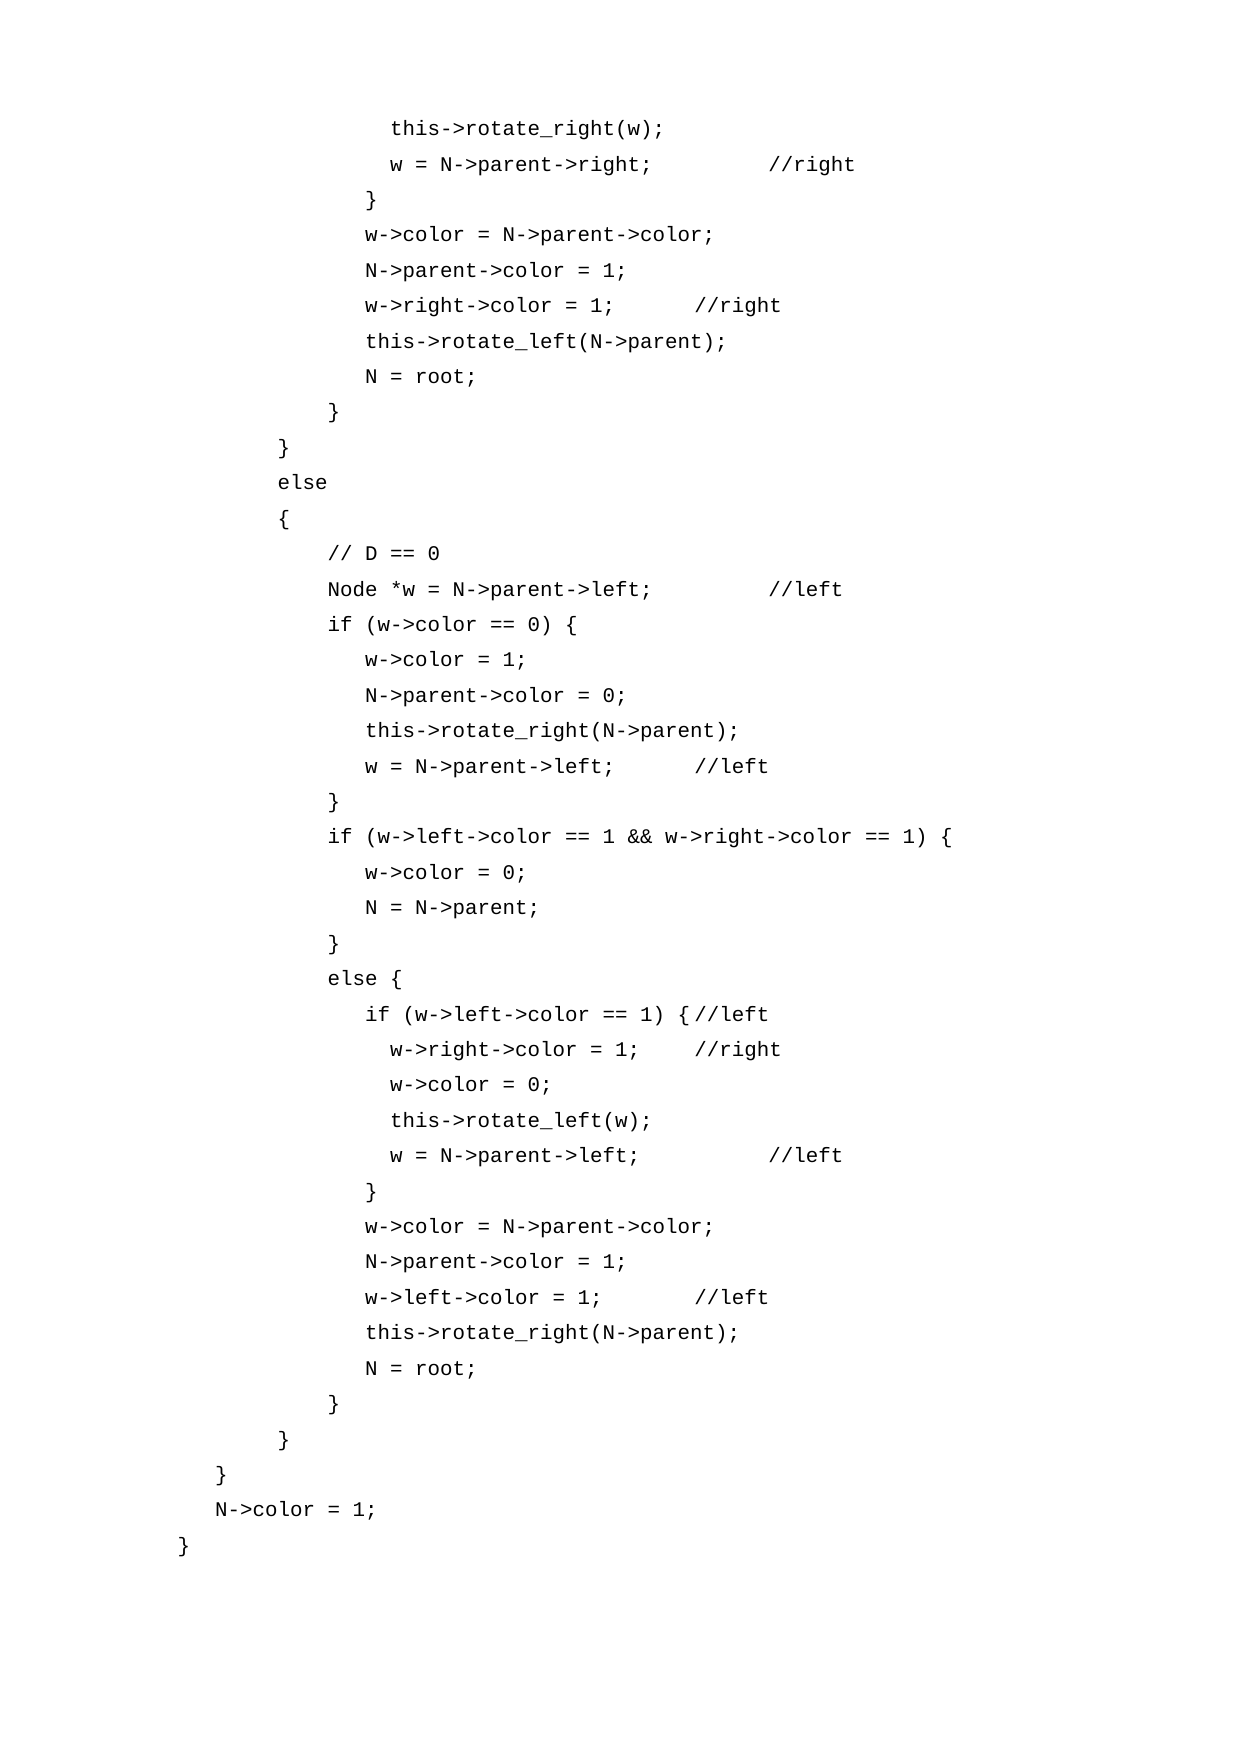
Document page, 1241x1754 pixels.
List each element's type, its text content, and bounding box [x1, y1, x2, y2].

text this->rotate_right(N->parent); [177, 720, 1181, 744]
text { [177, 508, 1181, 531]
text w->color = 0; [177, 1074, 1181, 1098]
text } [177, 791, 1181, 815]
text w->right->color = 1; //right [177, 295, 1181, 319]
text } [177, 189, 1181, 213]
text w = N->parent->left; //left [177, 756, 1181, 779]
text this->rotate_right(N->parent); [177, 1322, 1181, 1346]
text N = N->parent; [177, 897, 1181, 921]
text w->color = 0; [177, 862, 1181, 886]
text } [177, 437, 1181, 461]
text else [177, 472, 1181, 496]
text } [177, 1535, 1181, 1558]
text else { [177, 968, 1181, 992]
text } [177, 1181, 1181, 1204]
text w = N->parent->left; //left [177, 1145, 1181, 1169]
text this->rotate_right(w); [177, 118, 1181, 142]
text if (w->left->color == 1) { //left [177, 1003, 1181, 1027]
text N->color = 1; [177, 1499, 1181, 1523]
text w->right->color = 1; //right [177, 1039, 1181, 1063]
text N = root; [177, 1358, 1181, 1381]
text if (w->color == 0) { [177, 614, 1181, 638]
text N->parent->color = 1; [177, 1251, 1181, 1275]
text } [177, 1464, 1181, 1488]
text Node *w = N->parent->left; //left [177, 578, 1181, 602]
text } [177, 933, 1181, 956]
text w->color = N->parent->color; [177, 1216, 1181, 1240]
text if (w->left->color == 1 && w->right->color == 1) { [177, 826, 1181, 850]
text w->color = 1; [177, 649, 1181, 673]
text // D == 0 [177, 543, 1181, 567]
text w->left->color = 1; //left [177, 1287, 1181, 1311]
text w->color = N->parent->color; [177, 224, 1181, 248]
text } [177, 401, 1181, 425]
text N = root; [177, 366, 1181, 390]
text } [177, 1428, 1181, 1452]
text N->parent->color = 1; [177, 260, 1181, 283]
text } [177, 1393, 1181, 1417]
text N->parent->color = 0; [177, 685, 1181, 708]
text this->rotate_left(N->parent); [177, 331, 1181, 354]
text this->rotate_left(w); [177, 1110, 1181, 1133]
text w = N->parent->right; //right [177, 153, 1181, 177]
